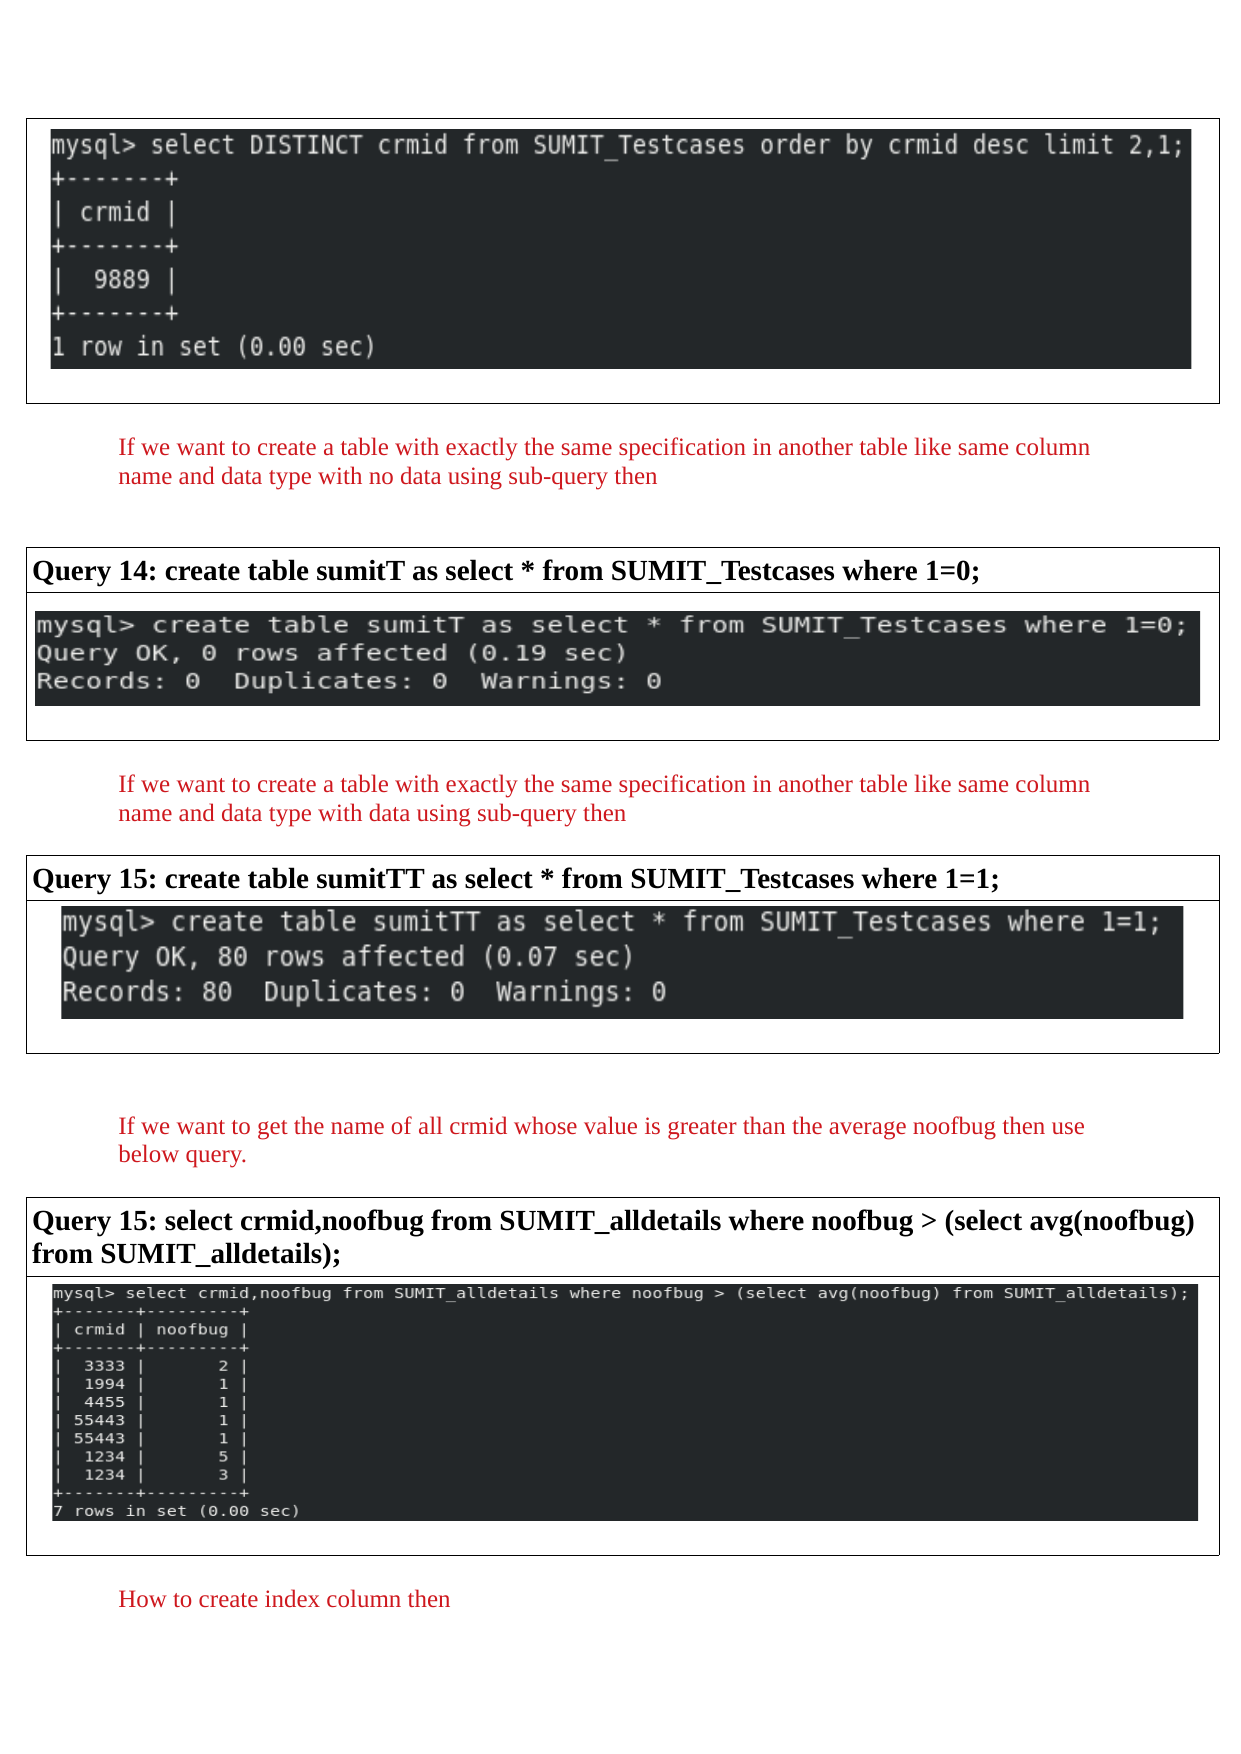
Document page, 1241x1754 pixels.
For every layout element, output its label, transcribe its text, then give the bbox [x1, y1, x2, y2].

table_cell [27, 901, 1219, 1053]
table_header Query 15: create table sumitTT as select * from SUMIT_Testcases where 1=1; [27, 856, 1219, 900]
picture [50, 129, 1192, 369]
picture [35, 611, 1200, 706]
text If we want to get the name of all crmid whose value is greater than the average noofbug then use below query. [118, 1111, 1122, 1168]
table_header Query 15: select crmid,noofbug from SUMIT_alldetails where noofbug > (select avg(noofbug) from SUMIT_alldetails); [27, 1198, 1219, 1276]
table_cell [27, 593, 1219, 740]
text If we want to create a table with exactly the same specification in another table like same column name and data type with no data using sub-query then [118, 432, 1122, 490]
text If we want to create a table with exactly the same specification in another table like same column name and data type with data using sub-query then [118, 769, 1122, 827]
table_header Query 14: create table sumitT as select * from SUMIT_Testcases where 1=0; [27, 548, 1219, 592]
picture [61, 906, 1184, 1019]
text How to create index column then [118, 1584, 1122, 1613]
picture [52, 1284, 1199, 1521]
table_cell [27, 1277, 1219, 1555]
table_cell [27, 119, 1219, 403]
